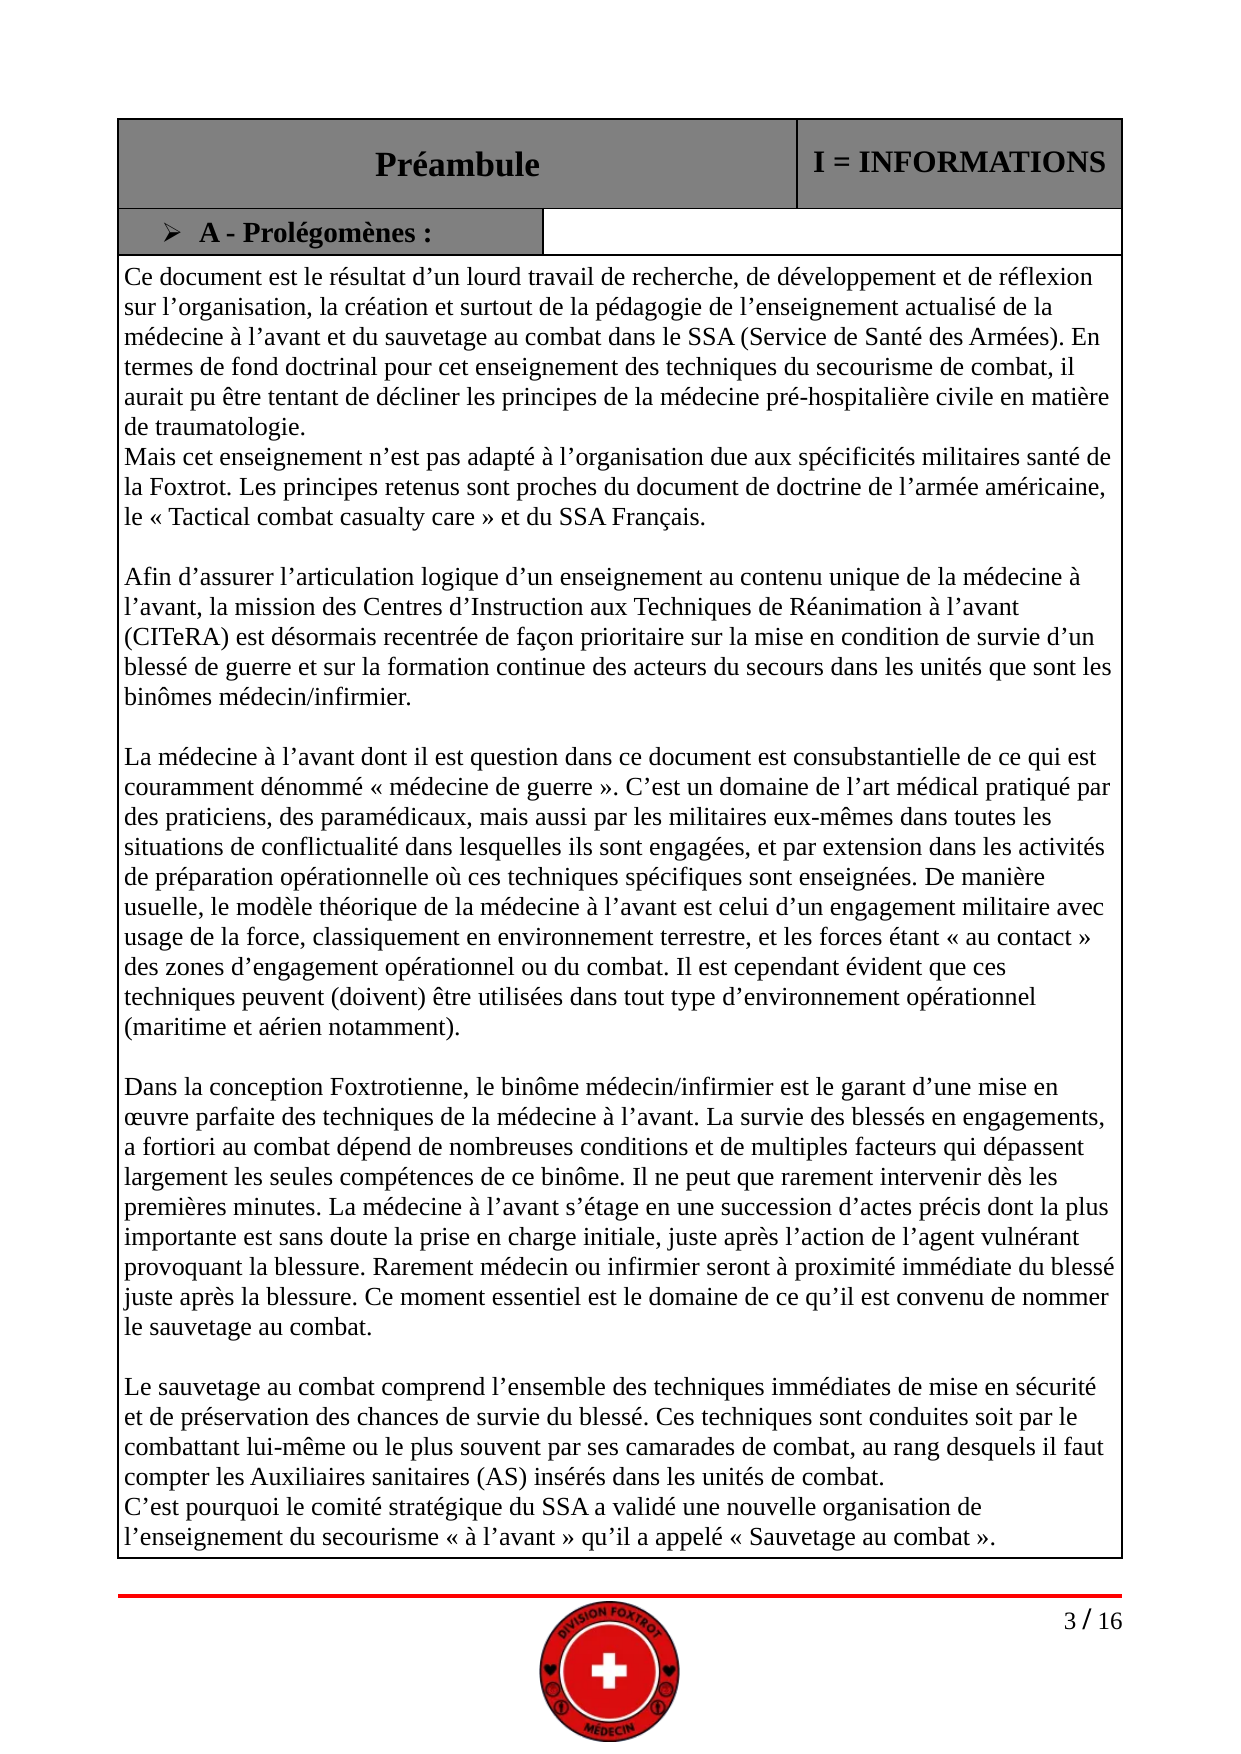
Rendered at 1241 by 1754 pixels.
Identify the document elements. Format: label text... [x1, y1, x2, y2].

table_cell A - Prolégomènes : [119, 209, 542, 254]
table_cell [544, 209, 1121, 254]
table_header Préambule [119, 120, 796, 208]
table_header I = INFORMATIONS [798, 120, 1121, 208]
picture [539, 1601, 680, 1742]
table_cell Ce document est le résultat d’un lourd travail de recherche, de développement et de réflexion sur l’organisation, la création et surtout de la pédagogie de l’enseignement actualisé de la médecine à l’avant et du sauvetage au combat dans le SSA (Service de Santé des Armées). En termes de fond doctrinal pour cet enseignement des techniques du secourisme de combat, il aurait pu être tentant de décliner les principes de la médecine pré-hospitalière civile en matière de traumatologie. Mais cet enseignement n’est pas adapté à l’organisation due aux spécificités militaires santé de la Foxtrot. Les principes retenus sont proches du document de doctrine de l’armée américaine, le « Tactical combat casualty care » et du SSA Français. Afin d’assurer l’articulation logique d’un enseignement au contenu unique de la médecine à l’avant, la mission des Centres d’Instruction aux Techniques de Réanimation à l’avant (CITeRA) est désormais recentrée de façon prioritaire sur la mise en condition de survie d’un blessé de guerre et sur la formation continue des acteurs du secours dans les unités que sont les binômes médecin/infirmier. La médecine à l’avant dont il est question dans ce document est consubstantielle de ce qui est couramment dénommé « médecine de guerre ». C’est un domaine de l’art médical pratiqué par des praticiens, des paramédicaux, mais aussi par les militaires eux-mêmes dans toutes les situations de conflictualité dans lesquelles ils sont engagées, et par extension dans les activités de préparation opérationnelle où ces techniques spécifiques sont enseignées. De manière usuelle, le modèle théorique de la médecine à l’avant est celui d’un engagement militaire avec usage de la force, classiquement en environnement terrestre, et les forces étant « au contact » des zones d’engagement opérationnel ou du combat. Il est cependant évident que ces techniques peuvent (doivent) être utilisées dans tout type d’environnement opérationnel (maritime et aérien notamment). Dans la conception Foxtrotienne, le binôme médecin/infirmier est le garant d’une mise en œuvre parfaite des techniques de la médecine à l’avant. La survie des blessés en engagements, a fortiori au combat dépend de nombreuses conditions et de multiples facteurs qui dépassent largement les seules compétences de ce binôme. Il ne peut que rarement intervenir dès les premières minutes. La médecine à l’avant s’étage en une succession d’actes précis dont la plus importante est sans doute la prise en charge initiale, juste après l’action de l’agent vulnérant provoquant la blessure. Rarement médecin ou infirmier seront à proximité immédiate du blessé juste après la blessure. Ce moment essentiel est le domaine de ce qu’il est convenu de nommer le sauvetage au combat. Le sauvetage au combat comprend l’ensemble des techniques immédiates de mise en sécurité et de préservation des chances de survie du blessé. Ces techniques sont conduites soit par le combattant lui-même ou le plus souvent par ses camarades de combat, au rang desquels il faut compter les Auxiliaires sanitaires (AS) insérés dans les unités de combat. C’est pourquoi le comité stratégique du SSA a validé une nouvelle organisation de l’enseignement du secourisme « à l’avant » qu’il a appelé « Sauvetage au combat ». [119, 256, 1121, 1557]
